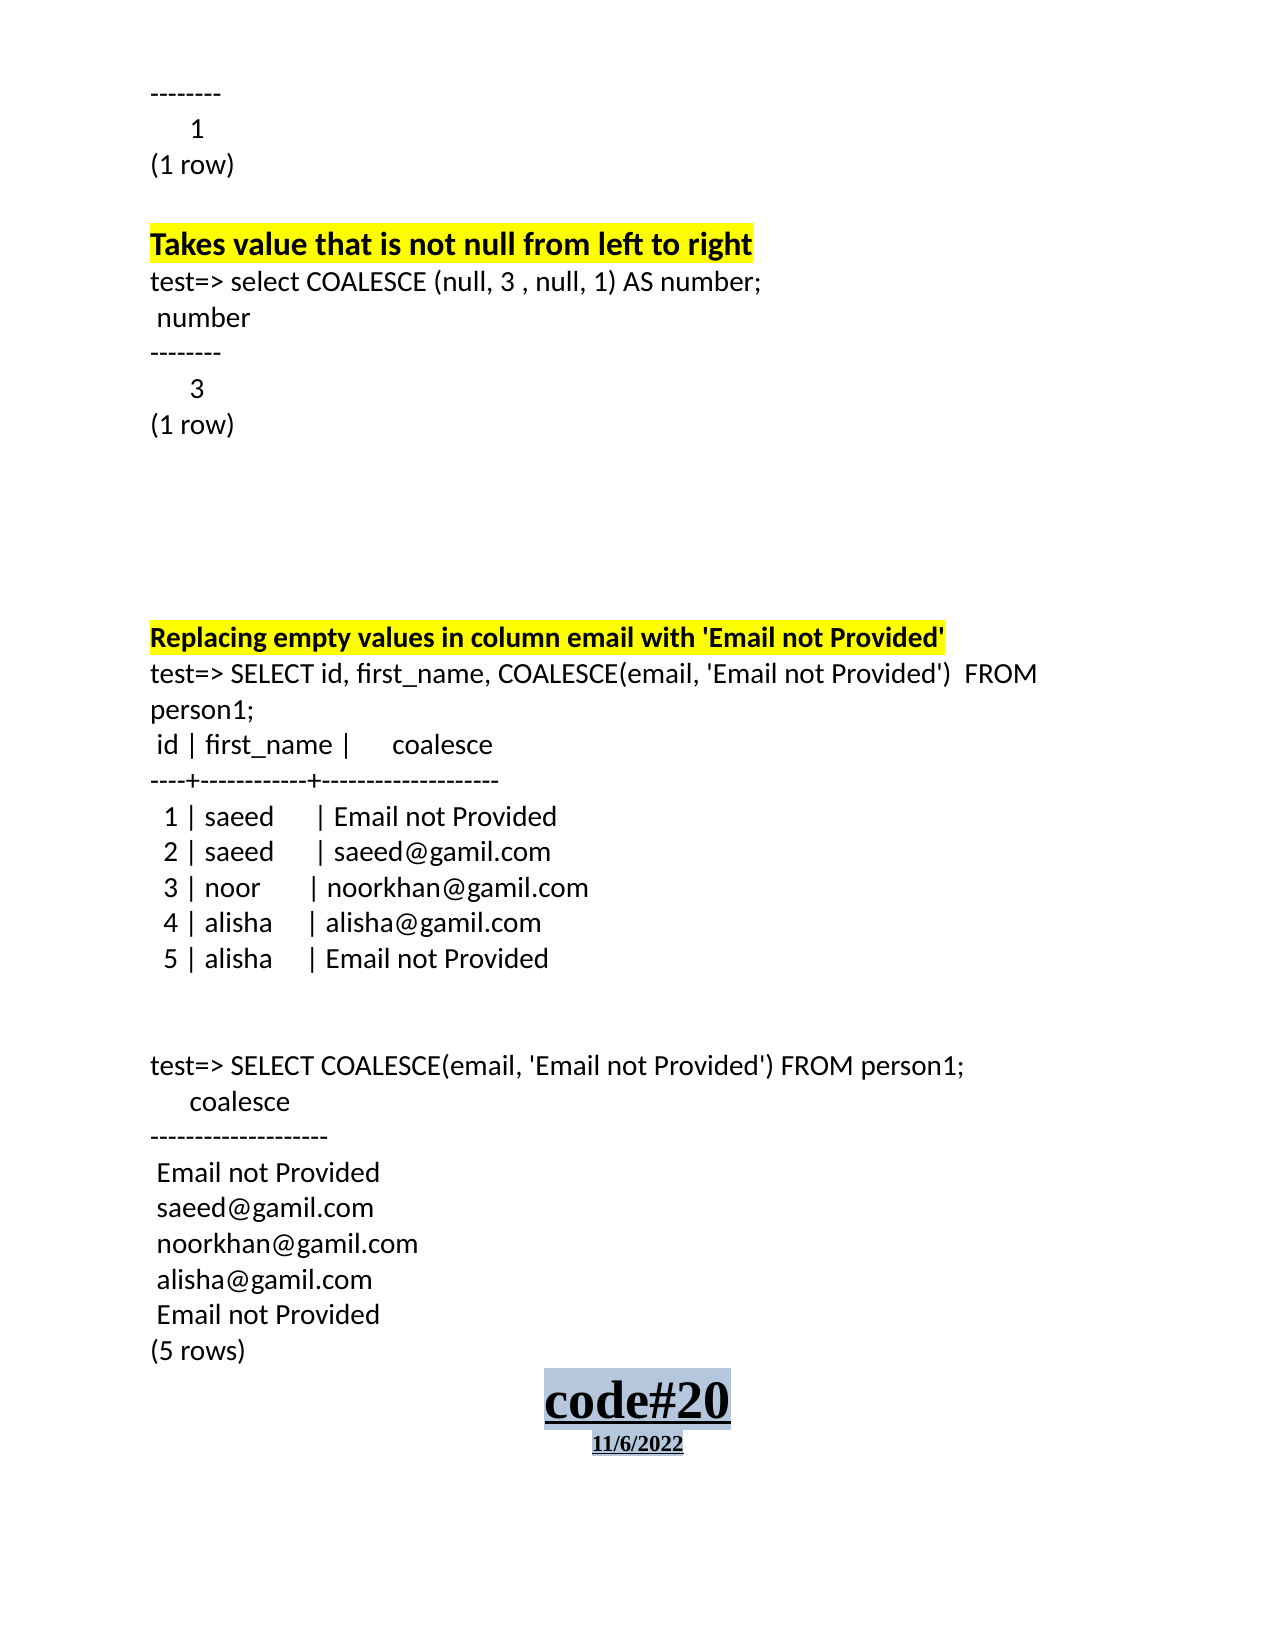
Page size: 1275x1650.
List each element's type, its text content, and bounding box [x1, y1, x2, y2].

text 5 | alisha | Email not Provided [150, 940, 1125, 976]
text Takes value that is not null from left to right [150, 223, 1125, 263]
text coalesce [150, 1083, 1125, 1118]
text test=> SELECT COALESCE(email, 'Email not Provided') FROM person1; [150, 1047, 1125, 1083]
text test=> select COALESCE (null, 3 , null, 1) AS number; [150, 263, 1125, 299]
text 3 [150, 370, 1125, 406]
text id | first_name | coalesce [150, 726, 1125, 762]
text 1 | saeed | Email not Provided [150, 798, 1125, 833]
text Email not Provided [150, 1296, 1125, 1332]
text (1 row) [150, 406, 1125, 441]
text saeed@gamil.com [150, 1189, 1125, 1225]
text Replacing empty values in column email with 'Email not Provided' [150, 619, 1125, 655]
text alisha@gamil.com [150, 1261, 1125, 1296]
text 11/6/2022 [150, 1430, 1125, 1456]
text 1 [150, 111, 1125, 146]
text (1 row) [150, 146, 1125, 182]
text (5 rows) [150, 1332, 1125, 1368]
text 4 | alisha | alisha@gamil.com [150, 904, 1125, 940]
text test=> SELECT id, first_name, COALESCE(email, 'Email not Provided') FROM person1; [150, 655, 1125, 726]
text number [150, 299, 1125, 334]
text Email not Provided [150, 1154, 1125, 1189]
text 3 | noor | noorkhan@gamil.com [150, 869, 1125, 904]
text 2 | saeed | saeed@gamil.com [150, 833, 1125, 869]
text -------- [150, 75, 1125, 111]
text -------------------- [150, 1118, 1125, 1154]
text ----+------------+-------------------- [150, 762, 1125, 798]
text code#20 [150, 1368, 1125, 1430]
text -------- [150, 334, 1125, 370]
text noorkhan@gamil.com [150, 1225, 1125, 1261]
